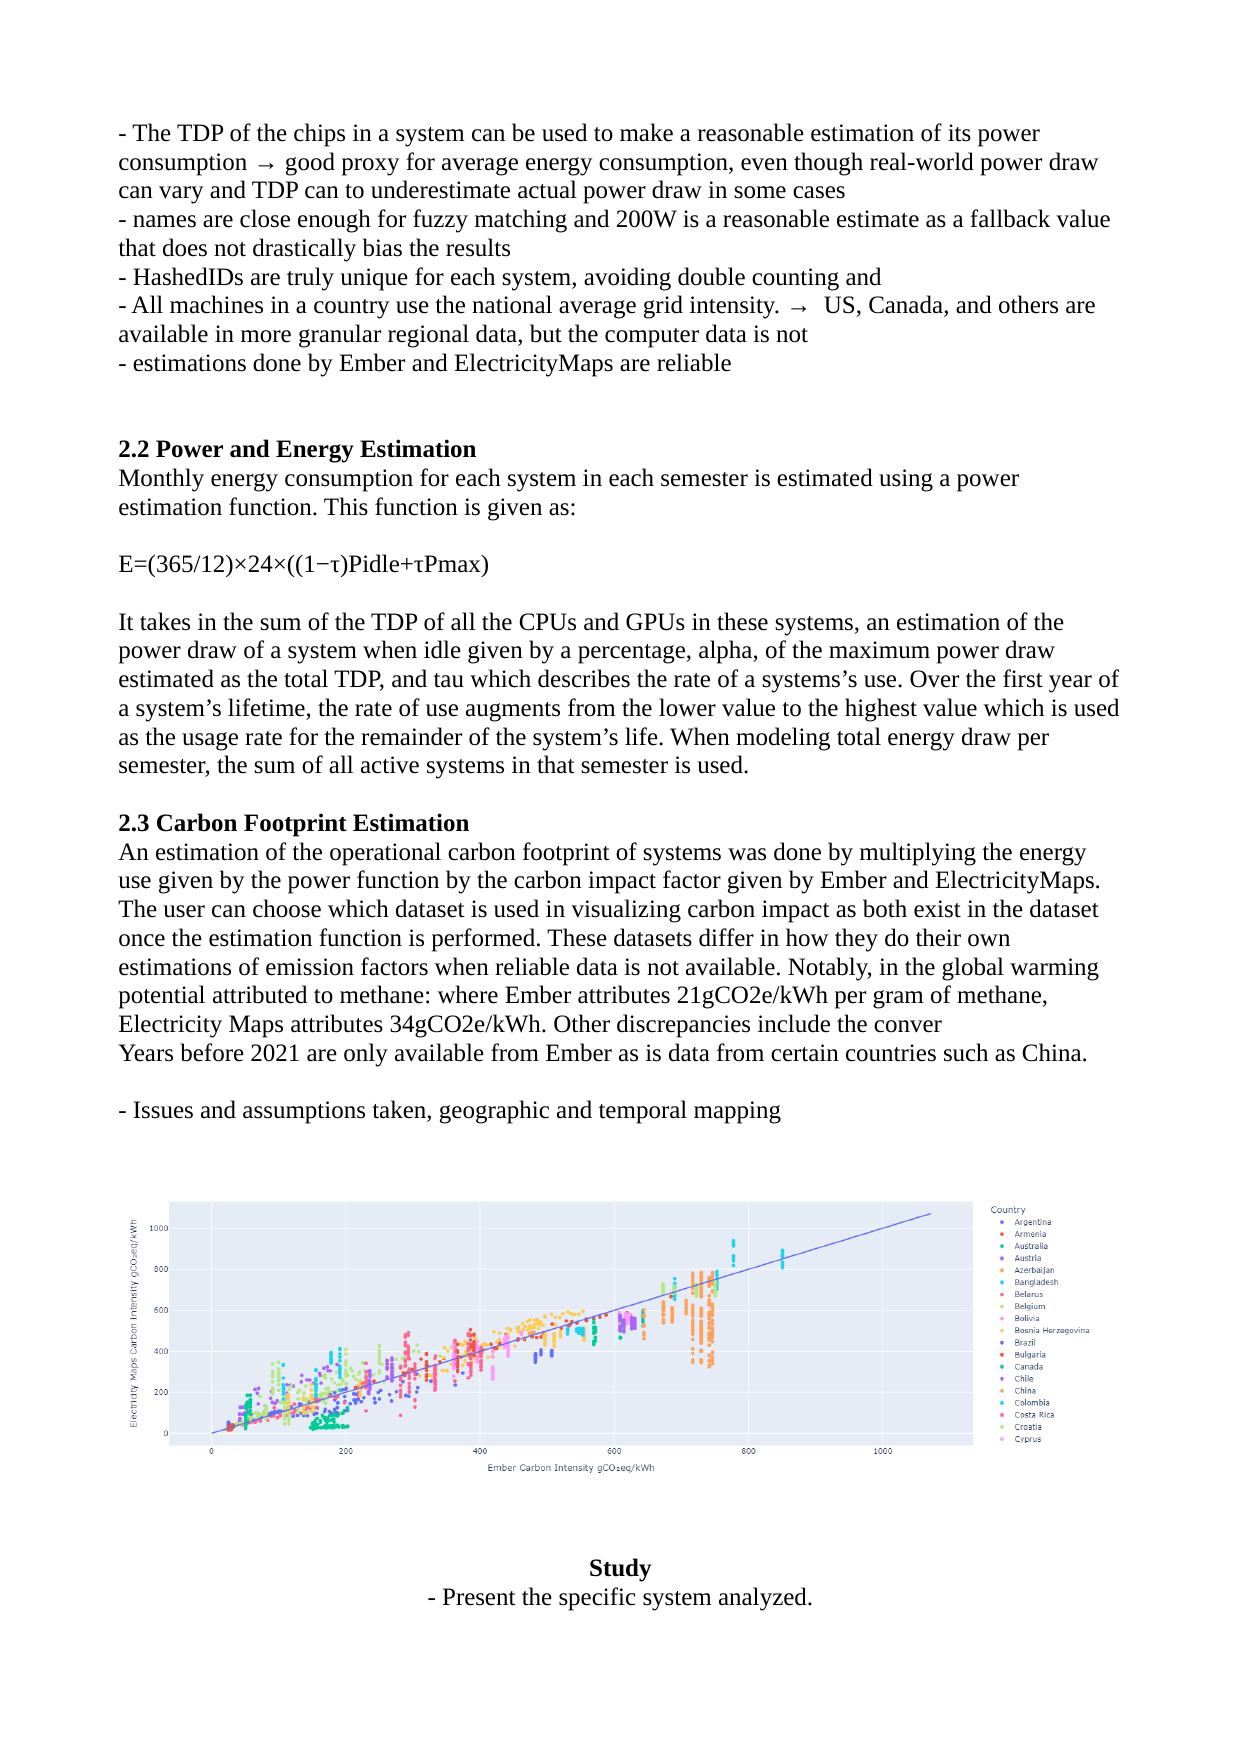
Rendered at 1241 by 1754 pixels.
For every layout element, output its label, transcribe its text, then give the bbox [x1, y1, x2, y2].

text Years before 2021 are only available from Ember as is data from certain countries such as China. [118, 1038, 1122, 1067]
text Study [118, 1553, 1122, 1582]
text - names are close enough for fuzzy matching and 200W is a reasonable estimate as a fallback value that does not drastically bias the results [118, 204, 1122, 262]
text - HashedIDs are truly unique for each system, avoiding double counting and [118, 262, 1122, 291]
text - Present the specific system analyzed. [118, 1582, 1122, 1611]
text E=(365/12)×24×((1−τ)Pidle+τPmax) [118, 549, 1122, 578]
text Monthly energy consumption for each system in each semester is estimated using a power estimation function. This function is given as: [118, 463, 1122, 521]
text An estimation of the operational carbon footprint of systems was done by multiplying the energy use given by the power function by the carbon impact factor given by Ember and ElectricityMaps. The user can choose which dataset is used in visualizing carbon impact as both exist in the dataset once the estimation function is performed. These datasets differ in how they do their own estimations of emission factors when reliable data is not available. Notably, in the global warming potential attributed to methane: where Ember attributes 21gCO2e/kWh per gram of methane, Electricity Maps attributes 34gCO2e/kWh. Other discrepancies include the conver [118, 837, 1122, 1038]
text - Issues and assumptions taken, geographic and temporal mapping [118, 1096, 1122, 1124]
text 2.2 Power and Energy Estimation [118, 434, 1122, 463]
text 2.3 Carbon Footprint Estimation [118, 808, 1122, 837]
text - estimations done by Ember and ElectricityMaps are reliable [118, 348, 1122, 377]
text - The TDP of the chips in a system can be used to make a reasonable estimation of its power consumption → good proxy for average energy consumption, even though real-world power draw can vary and TDP can to underestimate actual power draw in some cases [118, 118, 1122, 204]
text It takes in the sum of the TDP of all the CPUs and GPUs in these systems, an estimation of the power draw of a system when idle given by a percentage, alpha, of the maximum power draw estimated as the total TDP, and tau which describes the rate of a systems’s use. Over the first year of a system’s lifetime, the rate of use augments from the lower value to the highest value which is used as the usage rate for the remainder of the system’s life. When modeling total energy draw per semester, the sum of all active systems in that semester is used. [118, 607, 1122, 779]
picture [118, 1163, 1123, 1496]
text - All machines in a country use the national average grid intensity. → US, Canada, and others are available in more granular regional data, but the computer data is not [118, 291, 1122, 348]
